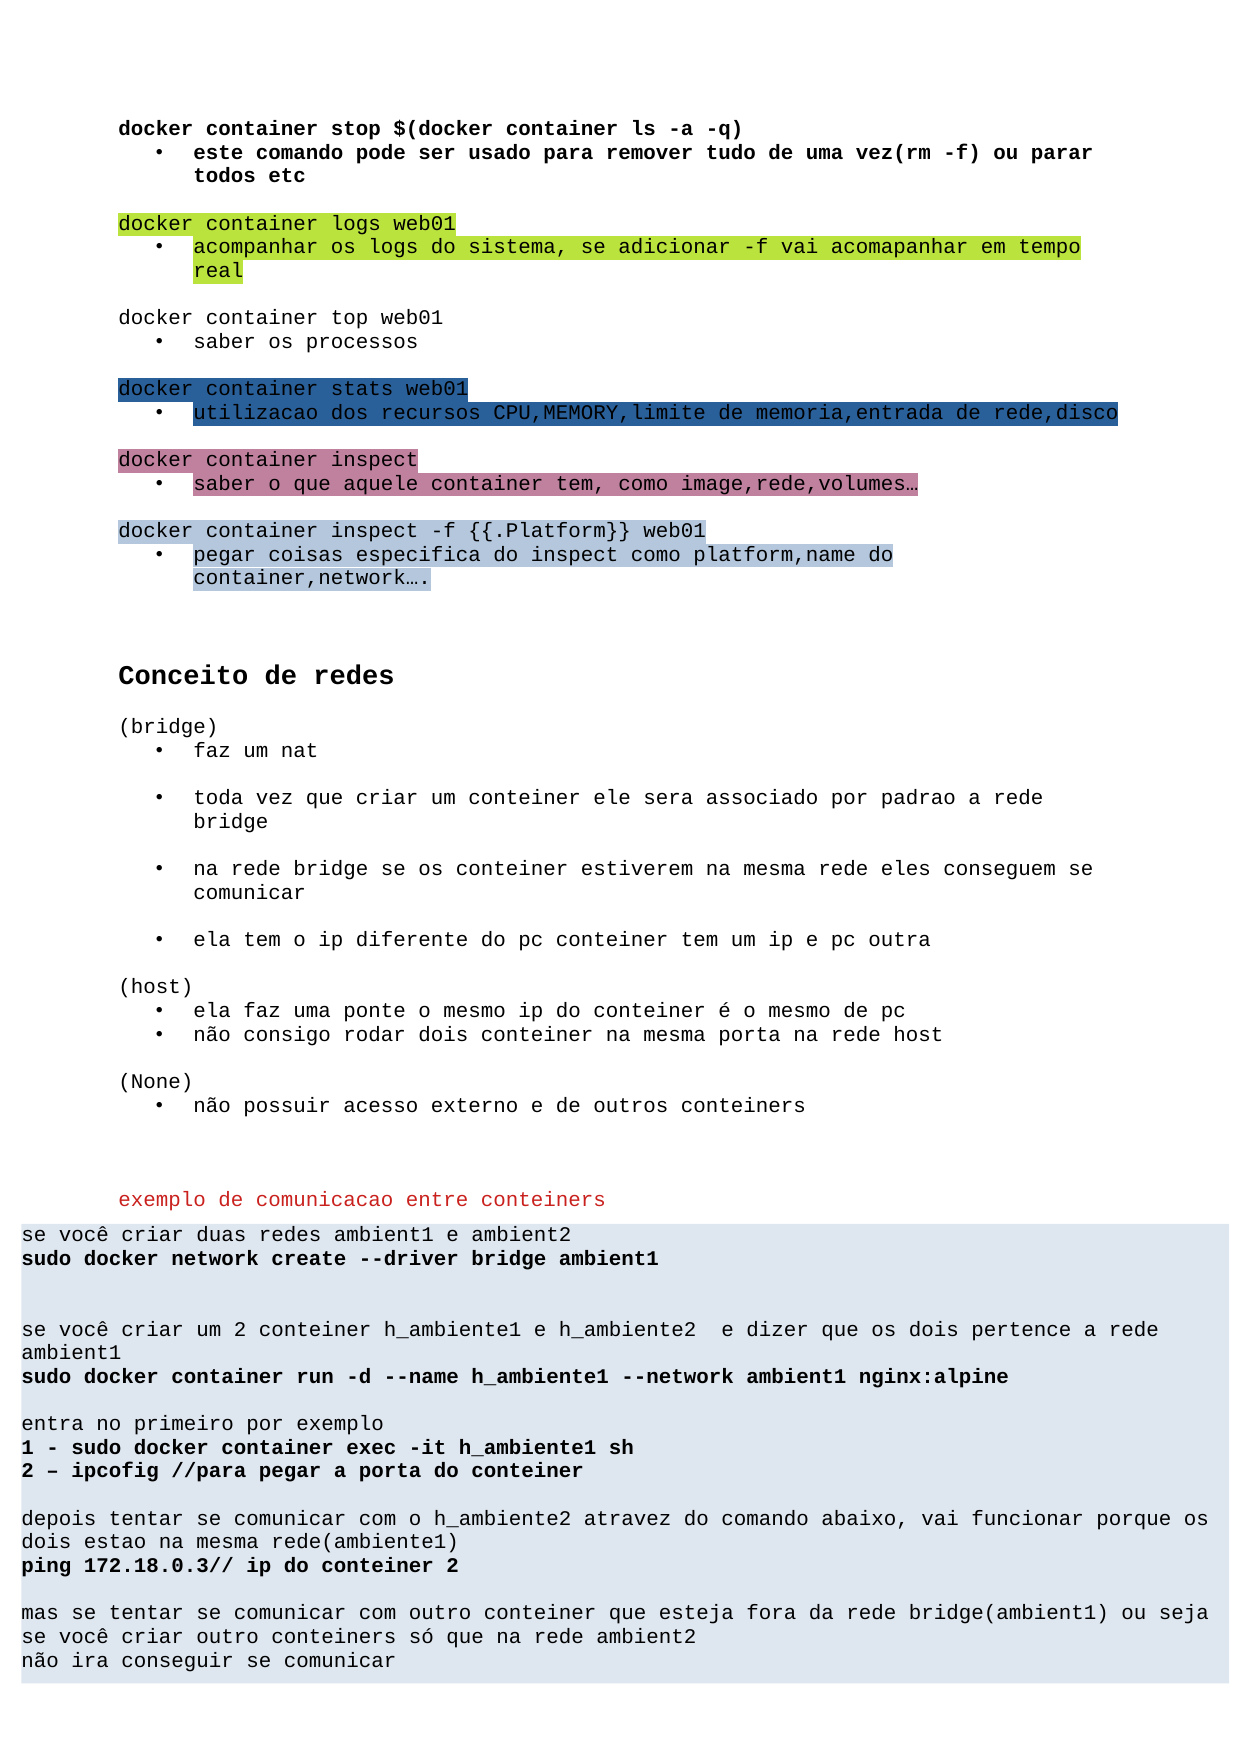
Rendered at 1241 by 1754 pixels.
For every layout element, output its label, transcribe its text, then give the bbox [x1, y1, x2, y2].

text (bridge) [118, 716, 1122, 740]
list saber o que aquele container tem, como image,rede,volumes… [156, 473, 1122, 496]
text docker container inspect [118, 449, 1122, 473]
list não possuir acesso externo e de outros conteiners [156, 1095, 1122, 1118]
text Conceito de redes [118, 662, 1122, 693]
list pegar coisas especifica do inspect como platform,name do container,network…. [156, 544, 1122, 591]
text docker container stats web01 [118, 378, 1122, 402]
list utilizacao dos recursos CPU,MEMORY,limite de memoria,entrada de rede,disco [156, 402, 1122, 426]
text exemplo de comunicacao entre conteiners [118, 1189, 1122, 1213]
list este comando pode ser usado para remover tudo de uma vez(rm -f) ou parar todos etc [156, 142, 1122, 189]
list não consigo rodar dois conteiner na mesma porta na rede host [156, 1024, 1122, 1047]
list faz um nat [156, 740, 1122, 764]
list saber os processos [156, 331, 1122, 354]
text docker container top web01 [118, 307, 1122, 331]
list acompanhar os logs do sistema, se adicionar -f vai acomapanhar em tempo real [156, 236, 1122, 284]
list toda vez que criar um conteiner ele sera associado por padrao a rede bridge [156, 787, 1122, 834]
text docker container stop $(docker container ls -a -q) [118, 118, 1122, 142]
text (None) [118, 1071, 1122, 1095]
list na rede bridge se os conteiner estiverem na mesma rede eles conseguem se comunicar [156, 858, 1122, 906]
text docker container logs web01 [118, 213, 1122, 236]
list ela faz uma ponte o mesmo ip do conteiner é o mesmo de pc [156, 1000, 1122, 1024]
text (host) [118, 976, 1122, 1000]
list ela tem o ip diferente do pc conteiner tem um ip e pc outra [156, 929, 1122, 953]
text docker container inspect -f {{.Platform}} web01 [118, 520, 1122, 544]
